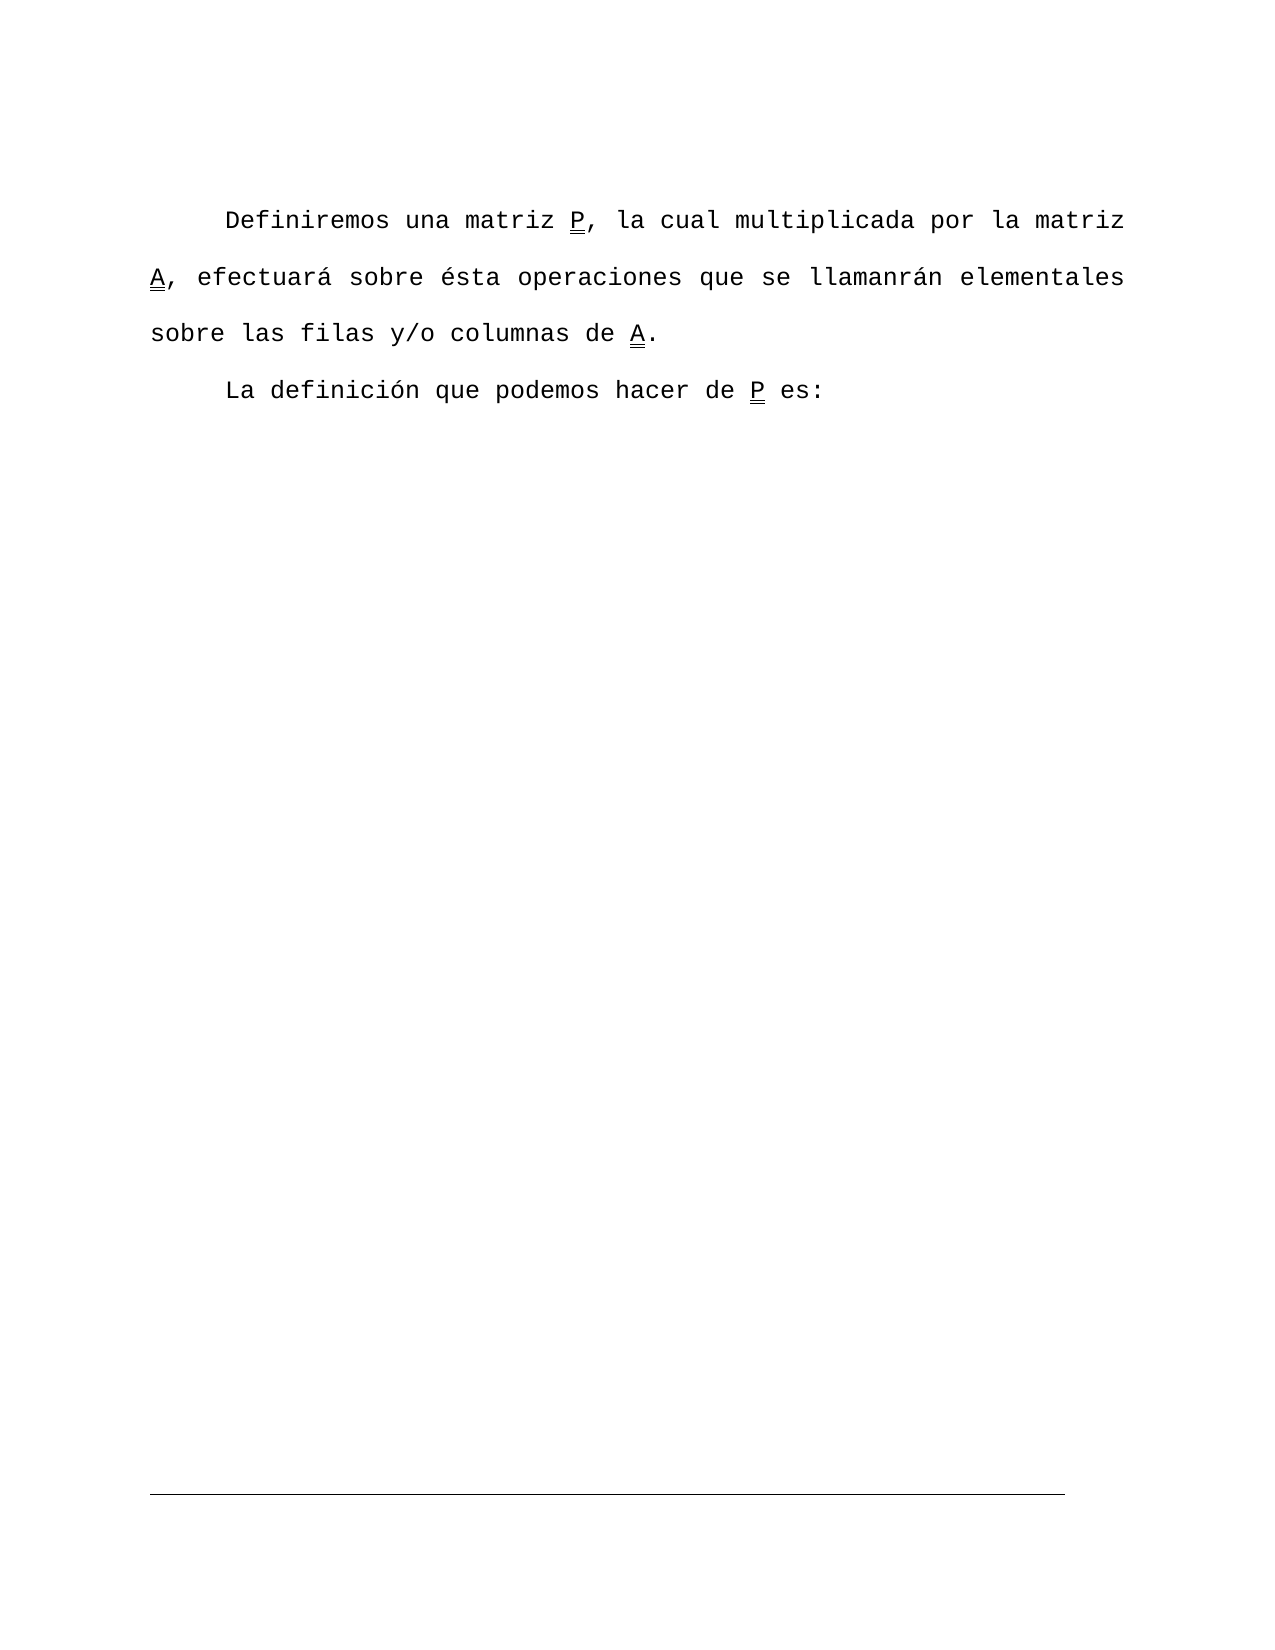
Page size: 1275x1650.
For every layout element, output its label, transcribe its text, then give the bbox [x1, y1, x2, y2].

text Definiremos una matriz P, la cual multiplicada por la matriz A, efectuará sobre ésta operaciones que se llamanrán elementales sobre las filas y/o columnas de A. [150, 207, 1125, 349]
text La definición que podemos hacer de P es: [150, 377, 1125, 406]
